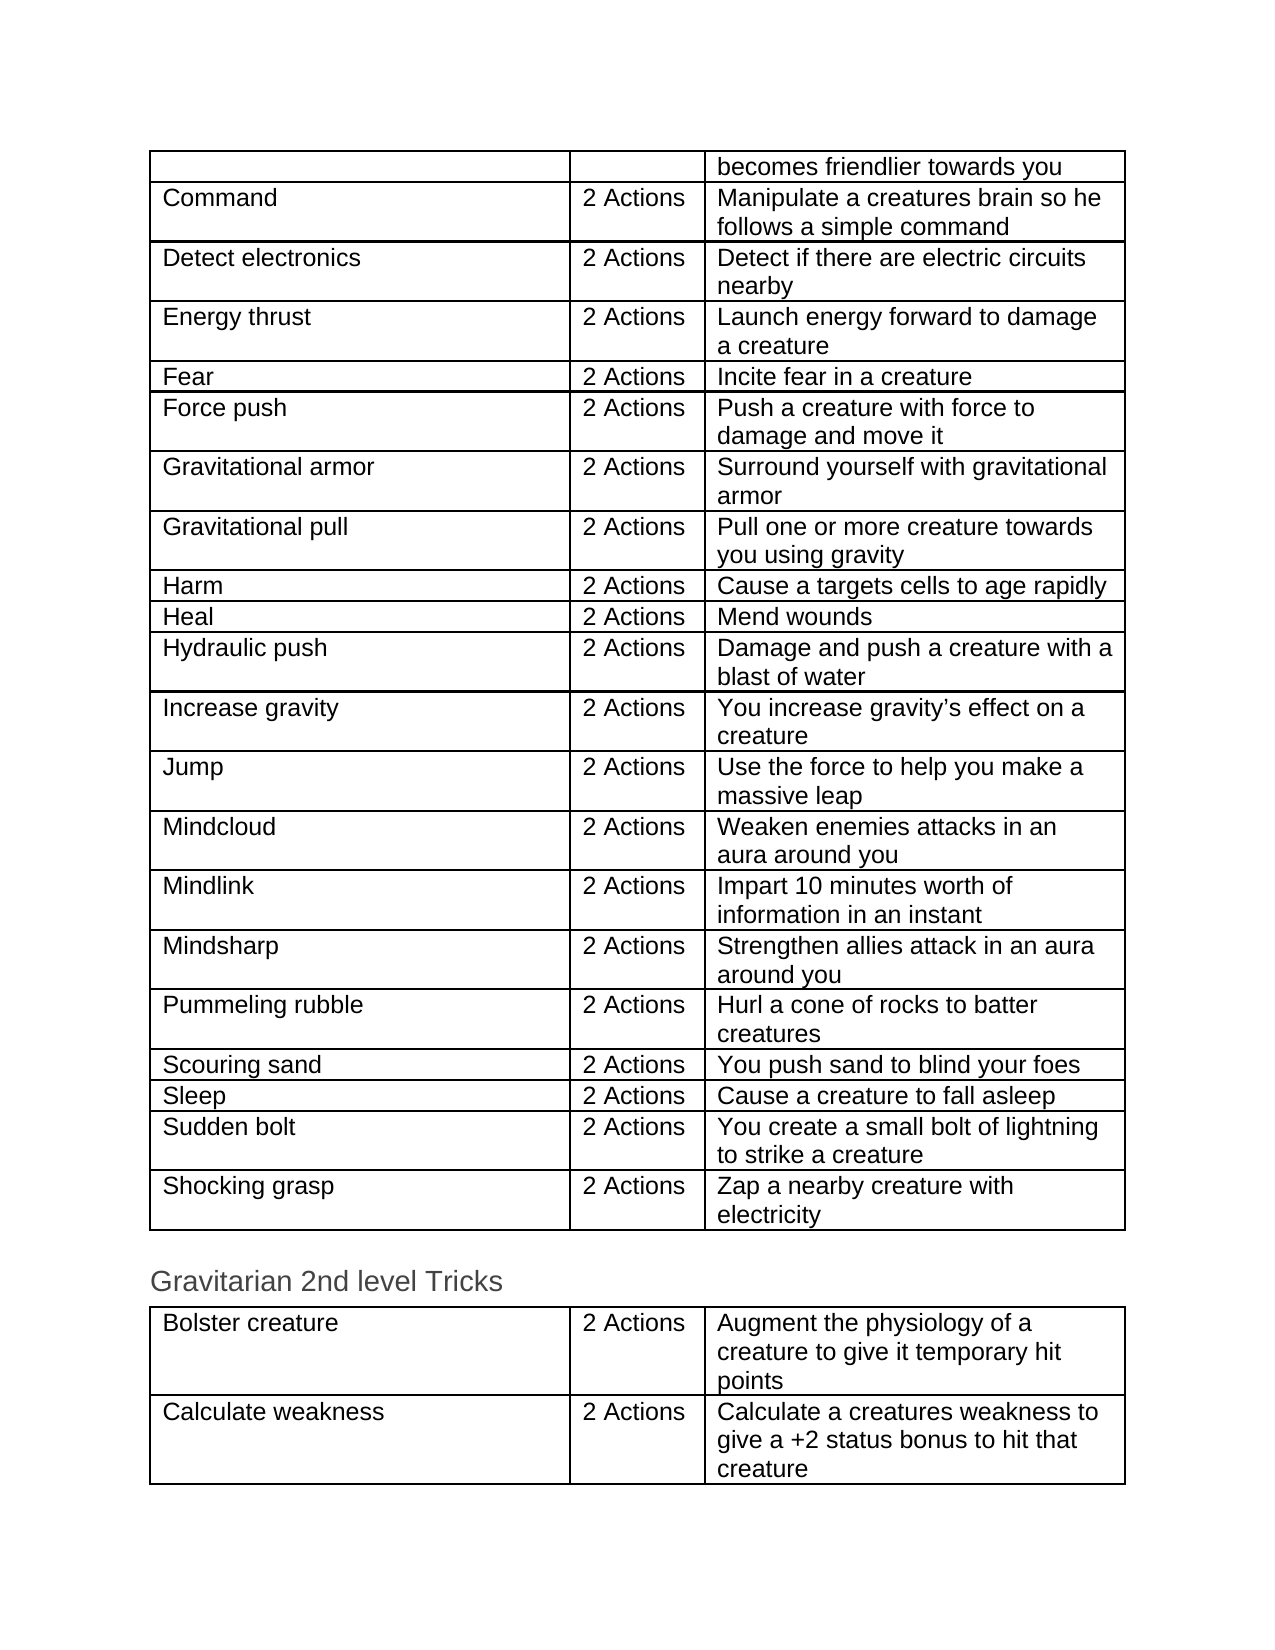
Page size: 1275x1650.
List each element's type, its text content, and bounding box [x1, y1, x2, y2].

table_cell Mindlink [151, 871, 569, 929]
table_cell 2 Actions [571, 571, 704, 600]
table_cell Use the force to help you make a massive leap [706, 752, 1124, 809]
table_cell Strengthen allies attack in an aura around you [706, 931, 1124, 988]
table_cell You increase gravity’s effect on a creature [706, 693, 1124, 750]
table_cell You push sand to blind your foes [706, 1050, 1124, 1079]
table_cell Detect if there are electric circuits nearby [706, 243, 1124, 300]
table_cell Weaken enemies attacks in an aura around you [706, 812, 1124, 869]
table_cell 2 Actions [571, 362, 704, 390]
table_cell Heal [151, 602, 569, 631]
table_cell [151, 152, 569, 181]
table_cell Mend wounds [706, 602, 1124, 631]
table_cell Calculate a creatures weakness to give a +2 status bonus to hit that creature [706, 1396, 1124, 1483]
table_cell 2 Actions [571, 1396, 704, 1483]
table_cell Mindcloud [151, 812, 569, 869]
table_cell Pull one or more creature towards you using gravity [706, 512, 1124, 569]
table_cell Jump [151, 752, 569, 809]
table_cell Calculate weakness [151, 1396, 569, 1483]
table_cell Impart 10 minutes worth of information in an instant [706, 871, 1124, 929]
table_cell 2 Actions [571, 871, 704, 929]
table_cell Zap a nearby creature with electricity [706, 1171, 1124, 1229]
table_cell 2 Actions [571, 243, 704, 300]
table_cell Surround yourself with gravitational armor [706, 452, 1124, 509]
table_header Bolster creature [151, 1308, 569, 1394]
table_cell 2 Actions [571, 602, 704, 631]
table_cell Sleep [151, 1081, 569, 1109]
table_cell Damage and push a creature with a blast of water [706, 633, 1124, 690]
table_cell Launch energy forward to damage a creature [706, 302, 1124, 359]
table_cell Scouring sand [151, 1050, 569, 1079]
table_cell 2 Actions [571, 693, 704, 750]
table_cell Detect electronics [151, 243, 569, 300]
table_cell 2 Actions [571, 1050, 704, 1079]
table_cell Hydraulic push [151, 633, 569, 690]
subtitle Gravitarian 2nd level Tricks [150, 1264, 1125, 1298]
table_cell Manipulate a creatures brain so he follows a simple command [706, 183, 1124, 240]
table_cell Gravitational pull [151, 512, 569, 569]
table_header Augment the physiology of a creature to give it temporary hit points [706, 1308, 1124, 1394]
table_cell [571, 152, 704, 181]
table_cell Incite fear in a creature [706, 362, 1124, 390]
table_cell Gravitational armor [151, 452, 569, 509]
table_cell 2 Actions [571, 1081, 704, 1109]
table_cell Shocking grasp [151, 1171, 569, 1229]
table_cell Cause a creature to fall asleep [706, 1081, 1124, 1109]
table_cell Push a creature with force to damage and move it [706, 393, 1124, 450]
table_cell Force push [151, 393, 569, 450]
table_cell 2 Actions [571, 1171, 704, 1229]
table_cell Pummeling rubble [151, 990, 569, 1048]
table_cell 2 Actions [571, 990, 704, 1048]
table_cell 2 Actions [571, 452, 704, 509]
table_cell 2 Actions [571, 183, 704, 240]
table_cell becomes friendlier towards you [706, 152, 1124, 181]
table_cell 2 Actions [571, 931, 704, 988]
table_cell 2 Actions [571, 752, 704, 809]
table_cell Mindsharp [151, 931, 569, 988]
table_cell Energy thrust [151, 302, 569, 359]
table_cell 2 Actions [571, 633, 704, 690]
table_cell Increase gravity [151, 693, 569, 750]
table_cell 2 Actions [571, 512, 704, 569]
table_cell Cause a targets cells to age rapidly [706, 571, 1124, 600]
table_cell Fear [151, 362, 569, 390]
table_cell 2 Actions [571, 1112, 704, 1169]
table_cell 2 Actions [571, 302, 704, 359]
table_cell Harm [151, 571, 569, 600]
table_cell Command [151, 183, 569, 240]
table_cell 2 Actions [571, 812, 704, 869]
table_cell Sudden bolt [151, 1112, 569, 1169]
table_cell 2 Actions [571, 393, 704, 450]
table_header 2 Actions [571, 1308, 704, 1394]
table_cell You create a small bolt of lightning to strike a creature [706, 1112, 1124, 1169]
table_cell Hurl a cone of rocks to batter creatures [706, 990, 1124, 1048]
